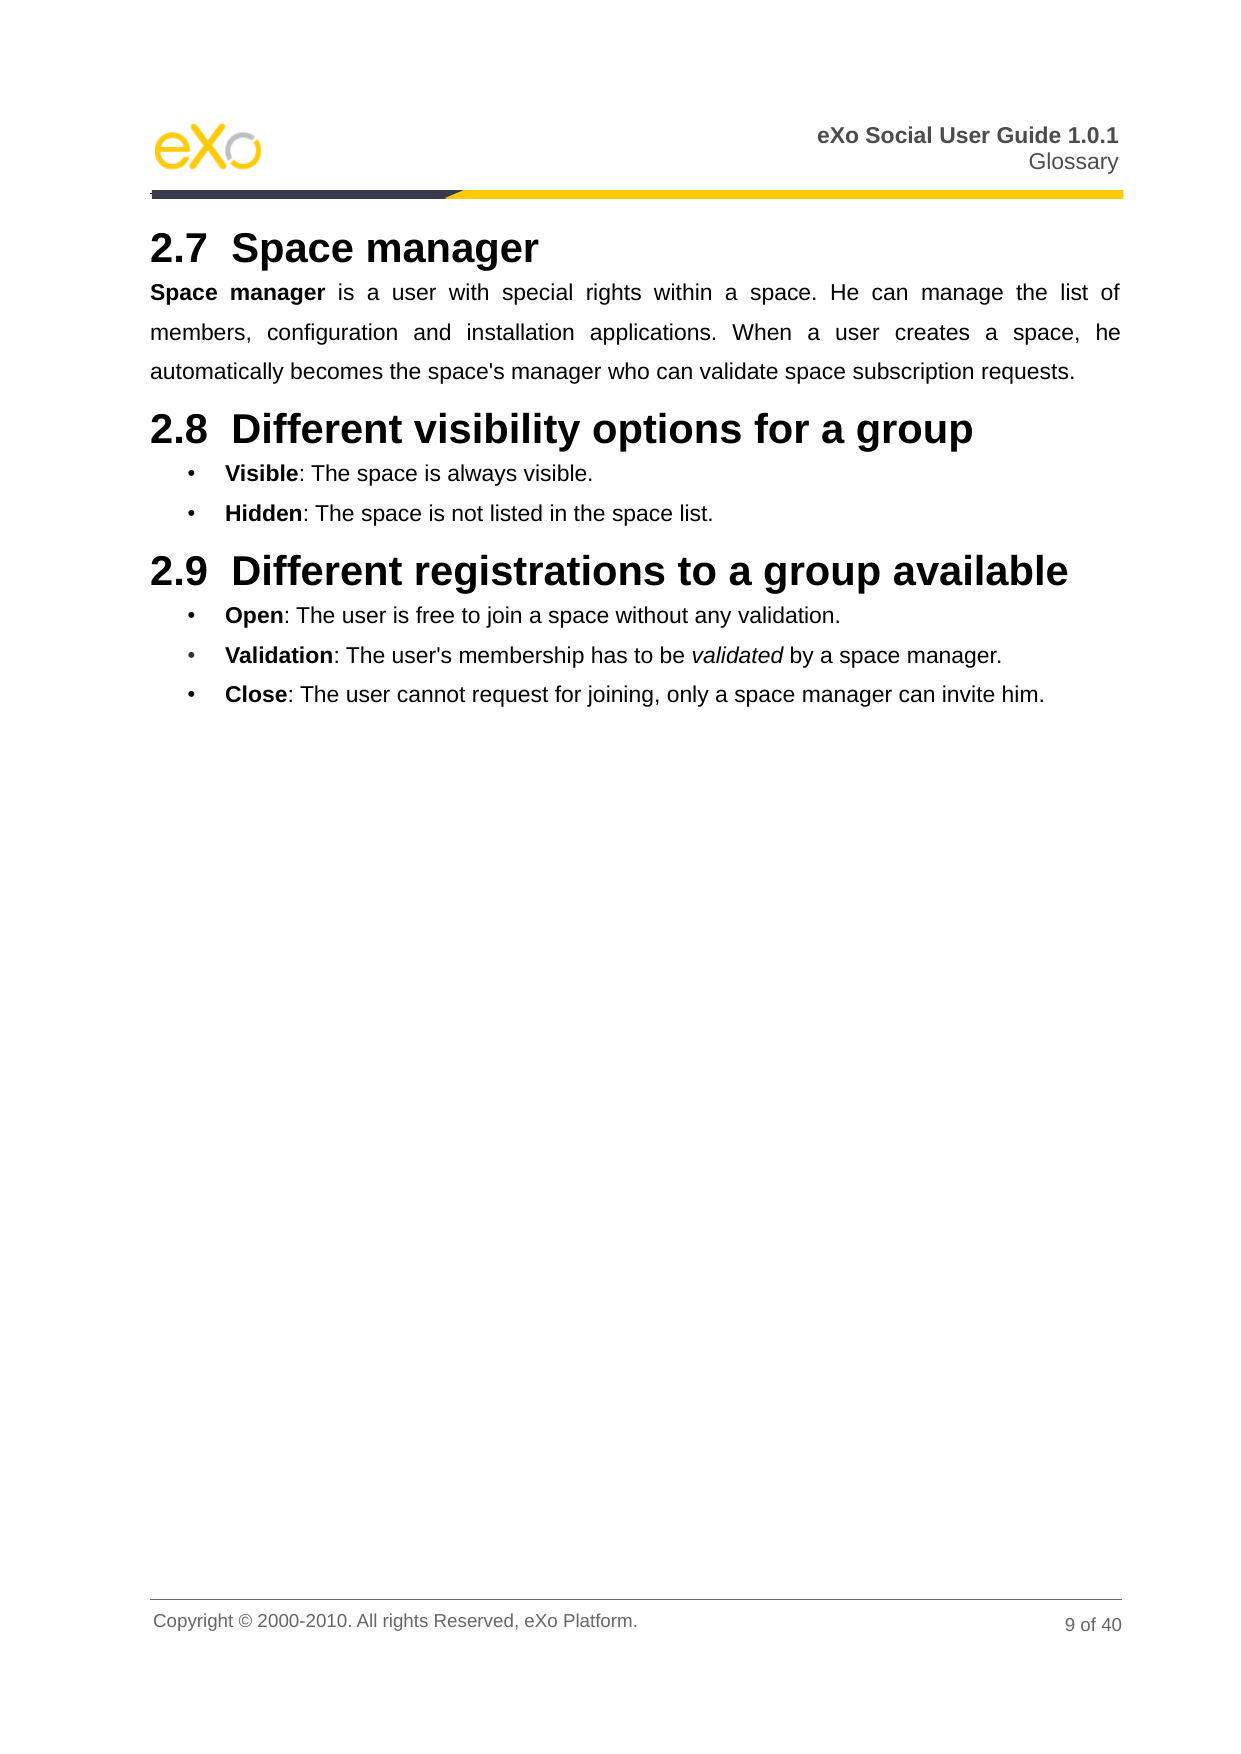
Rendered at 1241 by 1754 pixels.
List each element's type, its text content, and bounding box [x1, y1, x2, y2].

subtitle Different registrations to a group available [150, 547, 1122, 595]
picture [155, 123, 262, 170]
list Close: The user cannot request for joining, only a space manager can invite him. [187, 681, 1122, 707]
list Visible: The space is always visible. [187, 460, 1122, 487]
list Hidden: The space is not listed in the space list. [187, 500, 1122, 526]
subtitle Different visibility options for a group [150, 405, 1122, 453]
picture [151, 190, 1124, 199]
list Open: The user is free to join a space without any validation. [187, 602, 1122, 628]
list Validation: The user's membership has to be validated by a space manager. [187, 642, 1122, 668]
subtitle Space manager [150, 223, 1122, 271]
text Space manager is a user with special rights within a space. He can manage the list of members, configuration and installation applications. When a user creates a space, he automatically becomes the space's manager who can validate space subscription requests. [150, 279, 1122, 384]
